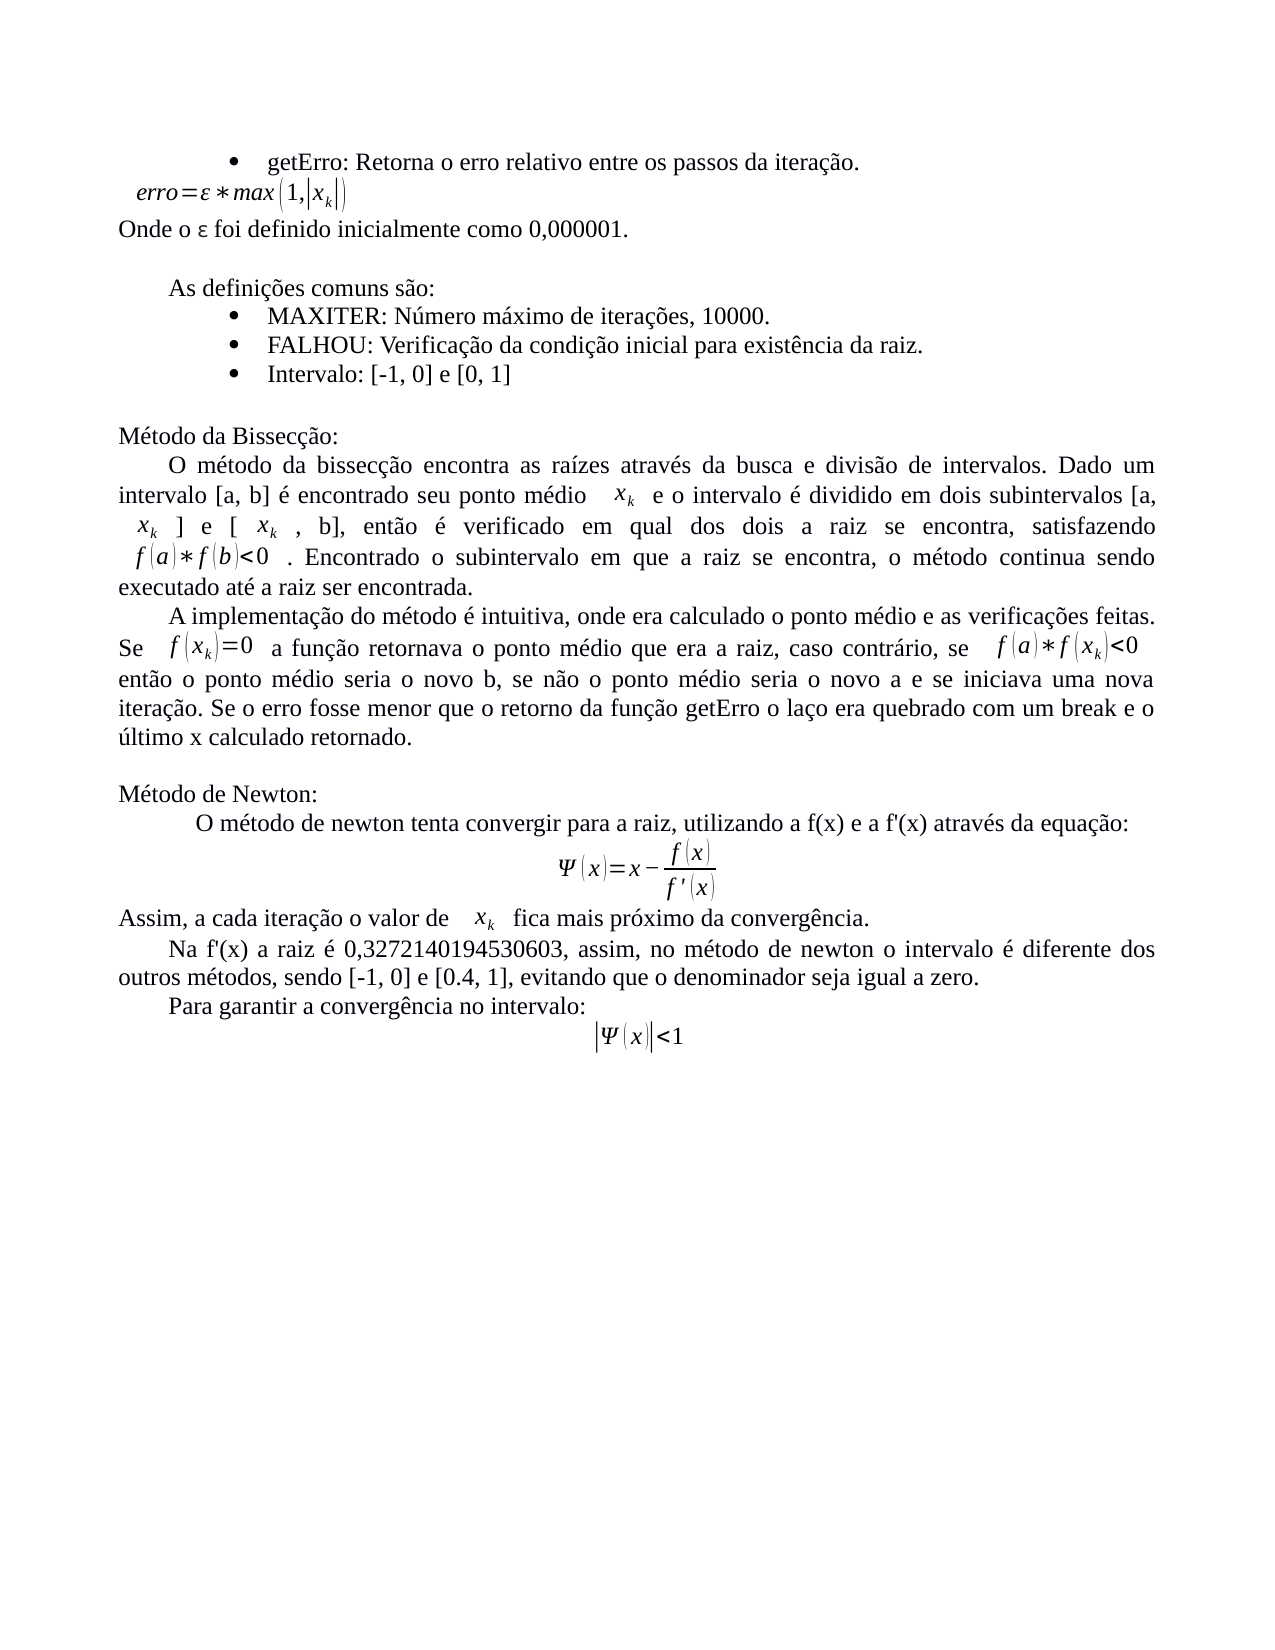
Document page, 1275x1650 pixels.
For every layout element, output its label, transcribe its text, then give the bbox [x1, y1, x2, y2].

text Onde o ε foi definido inicialmente como 0,000001. [118, 214, 1157, 244]
text Método da Bissecção: [118, 421, 1157, 450]
text Método de Newton: [118, 779, 1157, 808]
list MAXITER: Número máximo de iterações, 10000. [229, 301, 1157, 330]
list getErro: Retorna o erro relativo entre os passos da iteração. [229, 147, 1157, 176]
text O método de newton tenta convergir para a raiz, utilizando a f(x) e a f'(x) através da equação: [118, 808, 1157, 902]
list Intervalo: [-1, 0] e [0, 1] [229, 359, 1157, 388]
text A implementação do método é intuitiva, onde era calculado o ponto médio e as verificações feitas. Se a função retornava o ponto médio que era a raiz, caso contrário, se então o ponto médio seria o novo b, se não o ponto médio seria o novo a e se iniciava uma nova iteração. Se o erro fosse menor que o retorno da função getErro o laço era quebrado com um break e o último x calculado retornado. [118, 601, 1157, 751]
text O método da bissecção encontra as raízes através da busca e divisão de intervalos. Dado um intervalo [a, b] é encontrado seu ponto médio e o intervalo é dividido em dois subintervalos [a, ] e [, b], então é verificado em qual dos dois a raiz se encontra, satisfazendo . Encontrado o subintervalo em que a raiz se encontra, o método continua sendo executado até a raiz ser encontrada. [118, 450, 1157, 601]
text As definições comuns são: [118, 273, 1157, 301]
list FALHOU: Verificação da condição inicial para existência da raiz. [229, 330, 1157, 359]
text Na f'(x) a raiz é 0,3272140194530603, assim, no método de newton o intervalo é diferente dos outros métodos, sendo [-1, 0] e [0.4, 1], evitando que o denominador seja igual a zero. [118, 934, 1157, 991]
text Para garantir a convergência no intervalo: [118, 991, 1157, 1020]
text Assim, a cada iteração o valor de fica mais próximo da convergência. [118, 902, 1157, 934]
